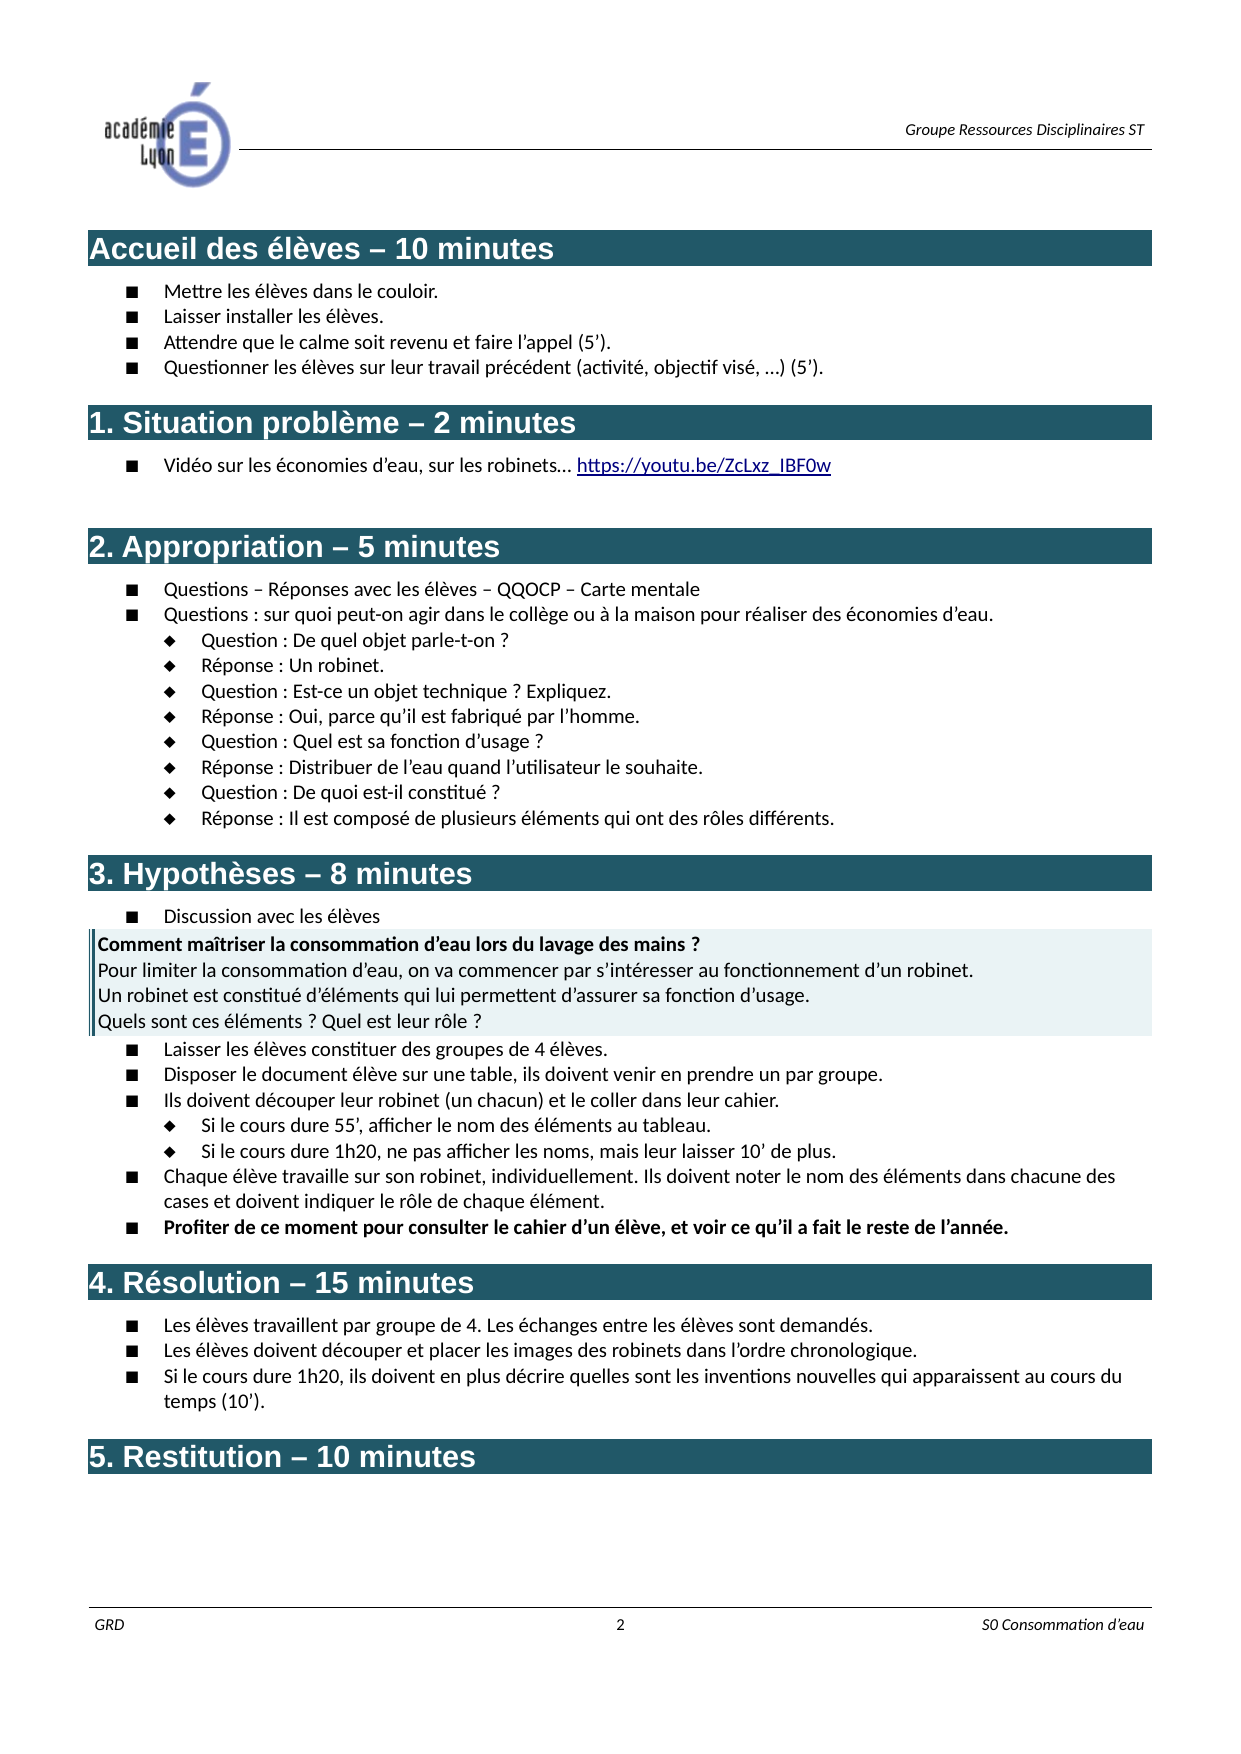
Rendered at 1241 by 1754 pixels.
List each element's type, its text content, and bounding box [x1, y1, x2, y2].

subtitle 5. Restitution – 10 minutes [88, 1439, 1152, 1474]
list Question : De quoi est-il constitué ? [163, 779, 1152, 805]
list Chaque élève travaille sur son robinet, individuellement. Ils doivent noter le nom des éléments dans chacune des cases et doivent indiquer le rôle de chaque élément. [126, 1163, 1152, 1214]
list Si le cours dure 1h20, ne pas afficher les noms, mais leur laisser 10’ de plus. [163, 1138, 1152, 1163]
text Pour limiter la consommation d’eau, on va commencer par s’intéresser au fonctionnement d’un robinet. [95, 957, 1152, 982]
subtitle Accueil des élèves – 10 minutes [88, 230, 1152, 266]
list Réponse : Il est composé de plusieurs éléments qui ont des rôles différents. [163, 805, 1152, 830]
list Réponse : Distribuer de l’eau quand l’utilisateur le souhaite. [163, 754, 1152, 779]
picture [104, 82, 231, 189]
list Laisser installer les élèves. [126, 303, 1152, 329]
list Les élèves doivent découper et placer les images des robinets dans l’ordre chronologique. [126, 1338, 1152, 1363]
list Question : Quel est sa fonction d’usage ? [163, 729, 1152, 754]
list Questions – Réponses avec les élèves – QQOCP – Carte mentale [126, 576, 1152, 602]
subtitle 4. Résolution – 15 minutes [88, 1264, 1152, 1300]
list Disposer le document élève sur une table, ils doivent venir en prendre un par groupe. [126, 1062, 1152, 1087]
subtitle 3. Hypothèses – 8 minutes [88, 855, 1152, 891]
list Vidéo sur les économies d’eau, sur les robinets… https://youtu.be/ZcLxz_IBF0w [126, 453, 1152, 478]
list Attendre que le calme soit revenu et faire l’appel (5’). [126, 329, 1152, 354]
list Ils doivent découper leur robinet (un chacun) et le coller dans leur cahier. [126, 1087, 1152, 1112]
subtitle 2. Appropriation – 5 minutes [88, 528, 1152, 564]
list Questions : sur quoi peut-on agir dans le collège ou à la maison pour réaliser des économies d’eau. [126, 602, 1152, 627]
list Question : De quel objet parle-t-on ? [163, 627, 1152, 652]
list Laisser les élèves constituer des groupes de 4 élèves. [126, 1036, 1152, 1062]
list Réponse : Un robinet. [163, 652, 1152, 678]
list Question : Est-ce un objet technique ? Expliquez. [163, 678, 1152, 703]
text Quels sont ces éléments ? Quel est leur rôle ? [95, 1008, 1152, 1036]
list Questionner les élèves sur leur travail précédent (activité, objectif visé, …) (5’). [126, 354, 1152, 380]
list Discussion avec les élèves [126, 903, 1152, 929]
list Les élèves travaillent par groupe de 4. Les échanges entre les élèves sont demandés. [126, 1312, 1152, 1338]
list Si le cours dure 55’, afficher le nom des éléments au tableau. [163, 1112, 1152, 1138]
subtitle 1. Situation problème – 2 minutes [88, 405, 1152, 440]
text Comment maîtriser la consommation d’eau lors du lavage des mains ? [95, 929, 1152, 957]
list Profiter de ce moment pour consulter le cahier d’un élève, et voir ce qu’il a fait le reste de l’année. [126, 1214, 1152, 1239]
list Mettre les élèves dans le couloir. [126, 278, 1152, 303]
list Si le cours dure 1h20, ils doivent en plus décrire quelles sont les inventions nouvelles qui apparaissent au cours du temps (10’). [126, 1363, 1152, 1414]
list Réponse : Oui, parce qu’il est fabriqué par l’homme. [163, 703, 1152, 729]
text Un robinet est constitué d’éléments qui lui permettent d’assurer sa fonction d’usage. [95, 982, 1152, 1008]
